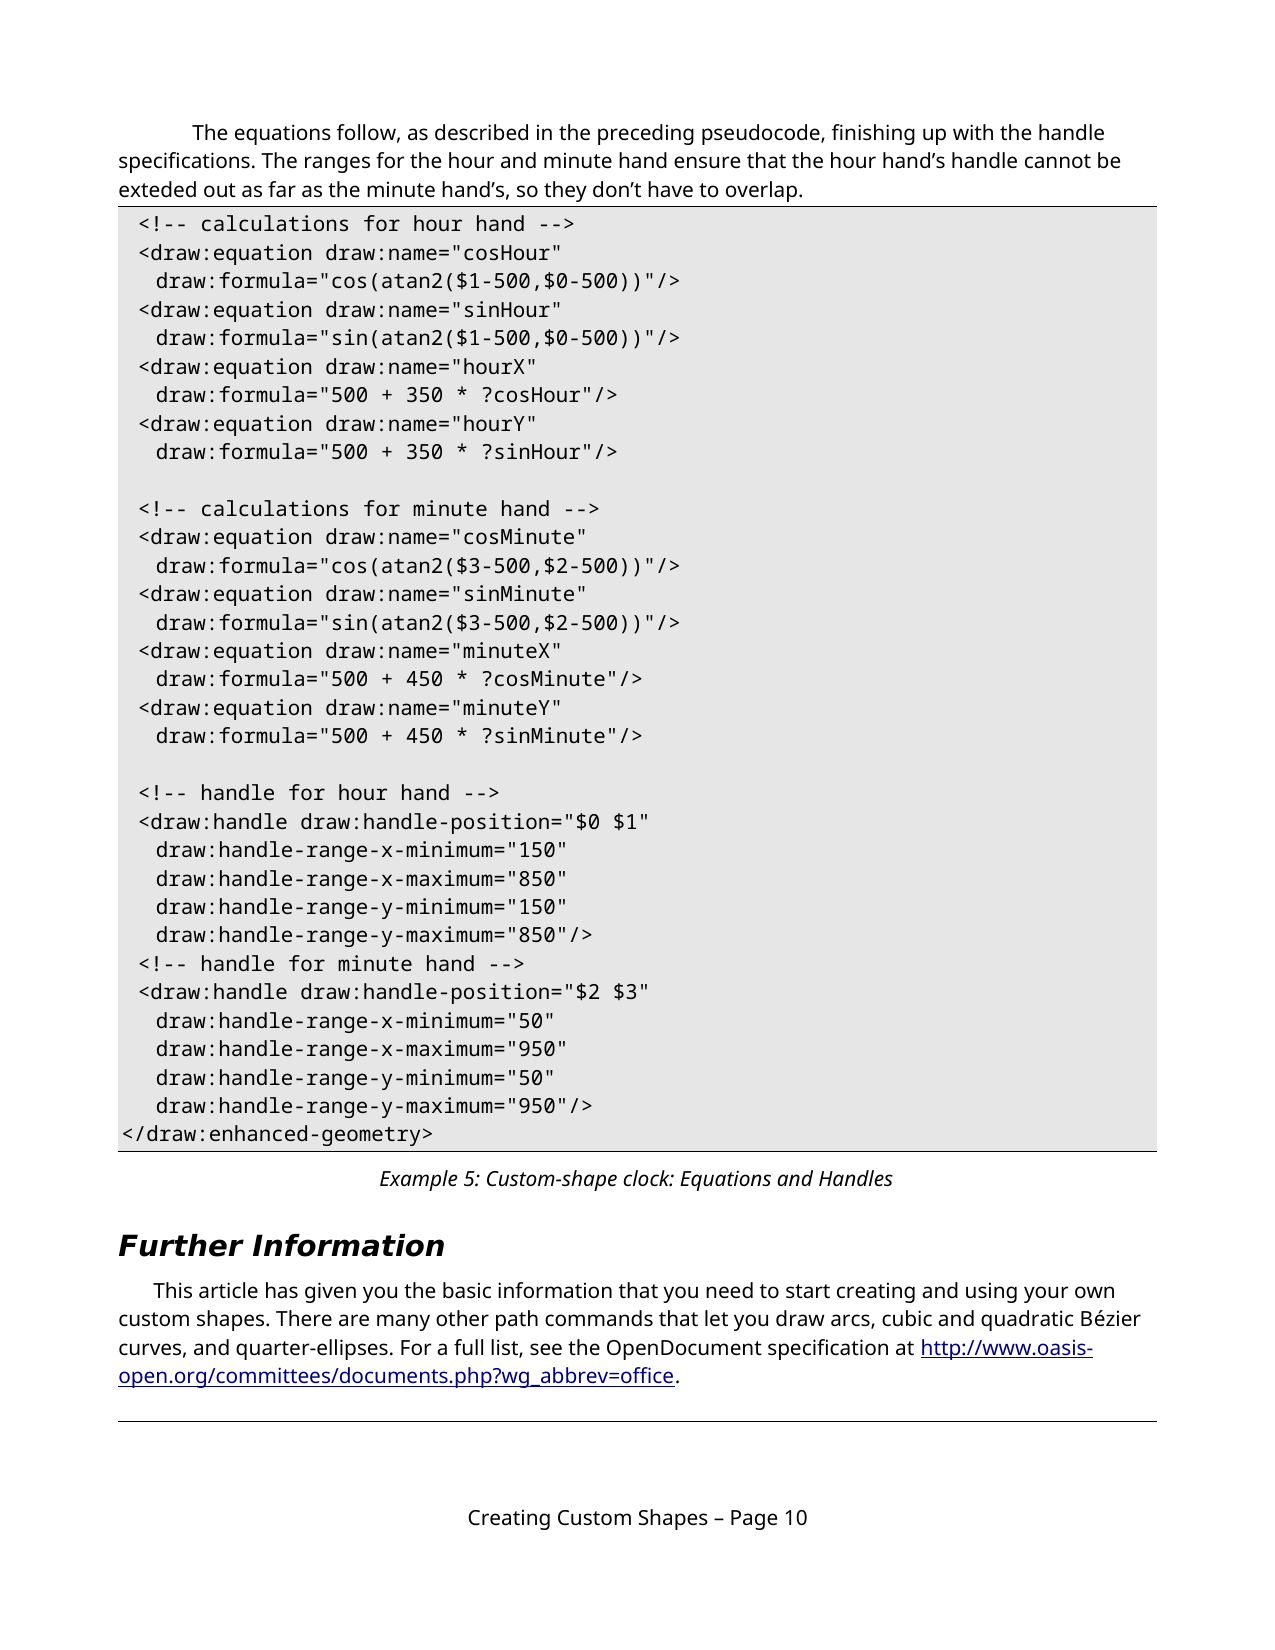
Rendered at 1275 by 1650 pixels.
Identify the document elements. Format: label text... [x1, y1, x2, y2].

text draw:handle-range-x-maximum="950" [118, 1031, 1157, 1059]
text <draw:equation draw:name="sinMinute" [118, 576, 1157, 604]
text <draw:equation draw:name="hourY" [118, 406, 1157, 434]
text draw:formula="cos(atan2($1-500,$0-500))"/> [118, 263, 1157, 292]
text draw:formula="500 + 450 * ?cosMinute"/> [118, 661, 1157, 690]
text <draw:equation draw:name="minuteX" [118, 633, 1157, 661]
text <draw:equation draw:name="sinHour" [118, 292, 1157, 320]
text <draw:equation draw:name="hourX" [118, 349, 1157, 377]
text <draw:handle draw:handle-position="$2 $3" [118, 974, 1157, 1003]
text <!-- calculations for minute hand --> [118, 491, 1157, 519]
text <draw:equation draw:name="minuteY" [118, 690, 1157, 718]
text <!-- calculations for hour hand --> [118, 207, 1157, 235]
text draw:formula="sin(atan2($1-500,$0-500))"/> [118, 320, 1157, 349]
text draw:handle-range-y-minimum="150" [118, 889, 1157, 917]
text Example 5: Custom-shape clock: Equations and Handles [118, 1164, 1157, 1192]
text draw:formula="500 + 350 * ?sinHour"/> [118, 434, 1157, 462]
text draw:formula="500 + 450 * ?sinMinute"/> [118, 718, 1157, 747]
text The equations follow, as described in the preceding pseudocode, finishing up with the handle specifications. The ranges for the hour and minute hand ensure that the hour hand’s handle cannot be exteded out as far as the minute hand’s, so they don’t have to overlap. [118, 118, 1157, 203]
text draw:handle-range-y-minimum="50" [118, 1059, 1157, 1088]
subtitle Further Information [118, 1229, 1157, 1263]
text This article has given you the basic information that you need to start creating and using your own custom shapes. There are many other path commands that let you draw arcs, cubic and quadratic Bézier curves, and quarter-ellipses. For a full list, see the OpenDocument specification at http://www.oasis-open.org/committees/documents.php?wg_abbrev=office. [118, 1276, 1157, 1390]
text draw:formula="500 + 350 * ?cosHour"/> [118, 377, 1157, 406]
text draw:handle-range-y-maximum="850"/> [118, 917, 1157, 946]
text </draw:enhanced-geometry> [118, 1116, 1157, 1151]
text draw:formula="sin(atan2($3-500,$2-500))"/> [118, 604, 1157, 633]
text <draw:equation draw:name="cosHour" [118, 235, 1157, 263]
text <!-- handle for hour hand --> [118, 775, 1157, 804]
text <draw:handle draw:handle-position="$0 $1" [118, 804, 1157, 832]
text draw:formula="cos(atan2($3-500,$2-500))"/> [118, 548, 1157, 576]
text draw:handle-range-y-maximum="950"/> [118, 1088, 1157, 1116]
text draw:handle-range-x-minimum="150" [118, 832, 1157, 861]
text <draw:equation draw:name="cosMinute" [118, 519, 1157, 548]
text draw:handle-range-x-maximum="850" [118, 861, 1157, 889]
text draw:handle-range-x-minimum="50" [118, 1003, 1157, 1031]
text <!-- handle for minute hand --> [118, 946, 1157, 974]
